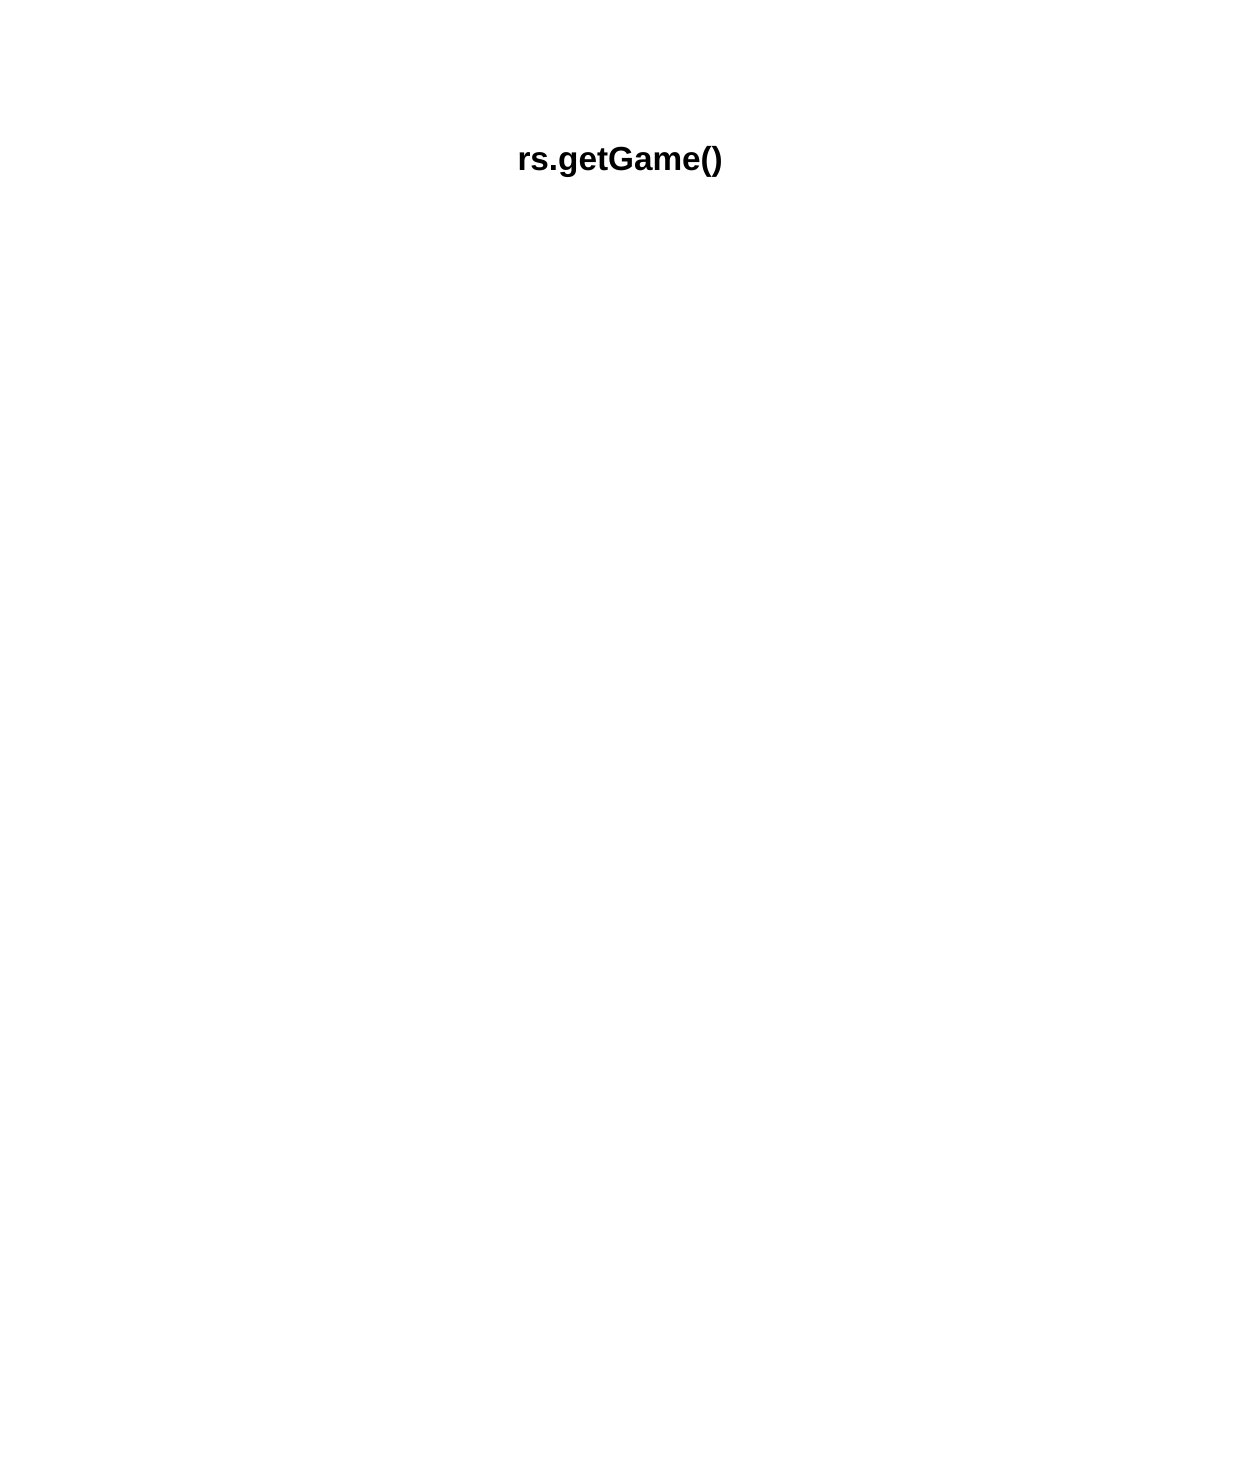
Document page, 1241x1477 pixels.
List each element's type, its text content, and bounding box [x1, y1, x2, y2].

subtitle rs.getGame() [118, 139, 1122, 177]
